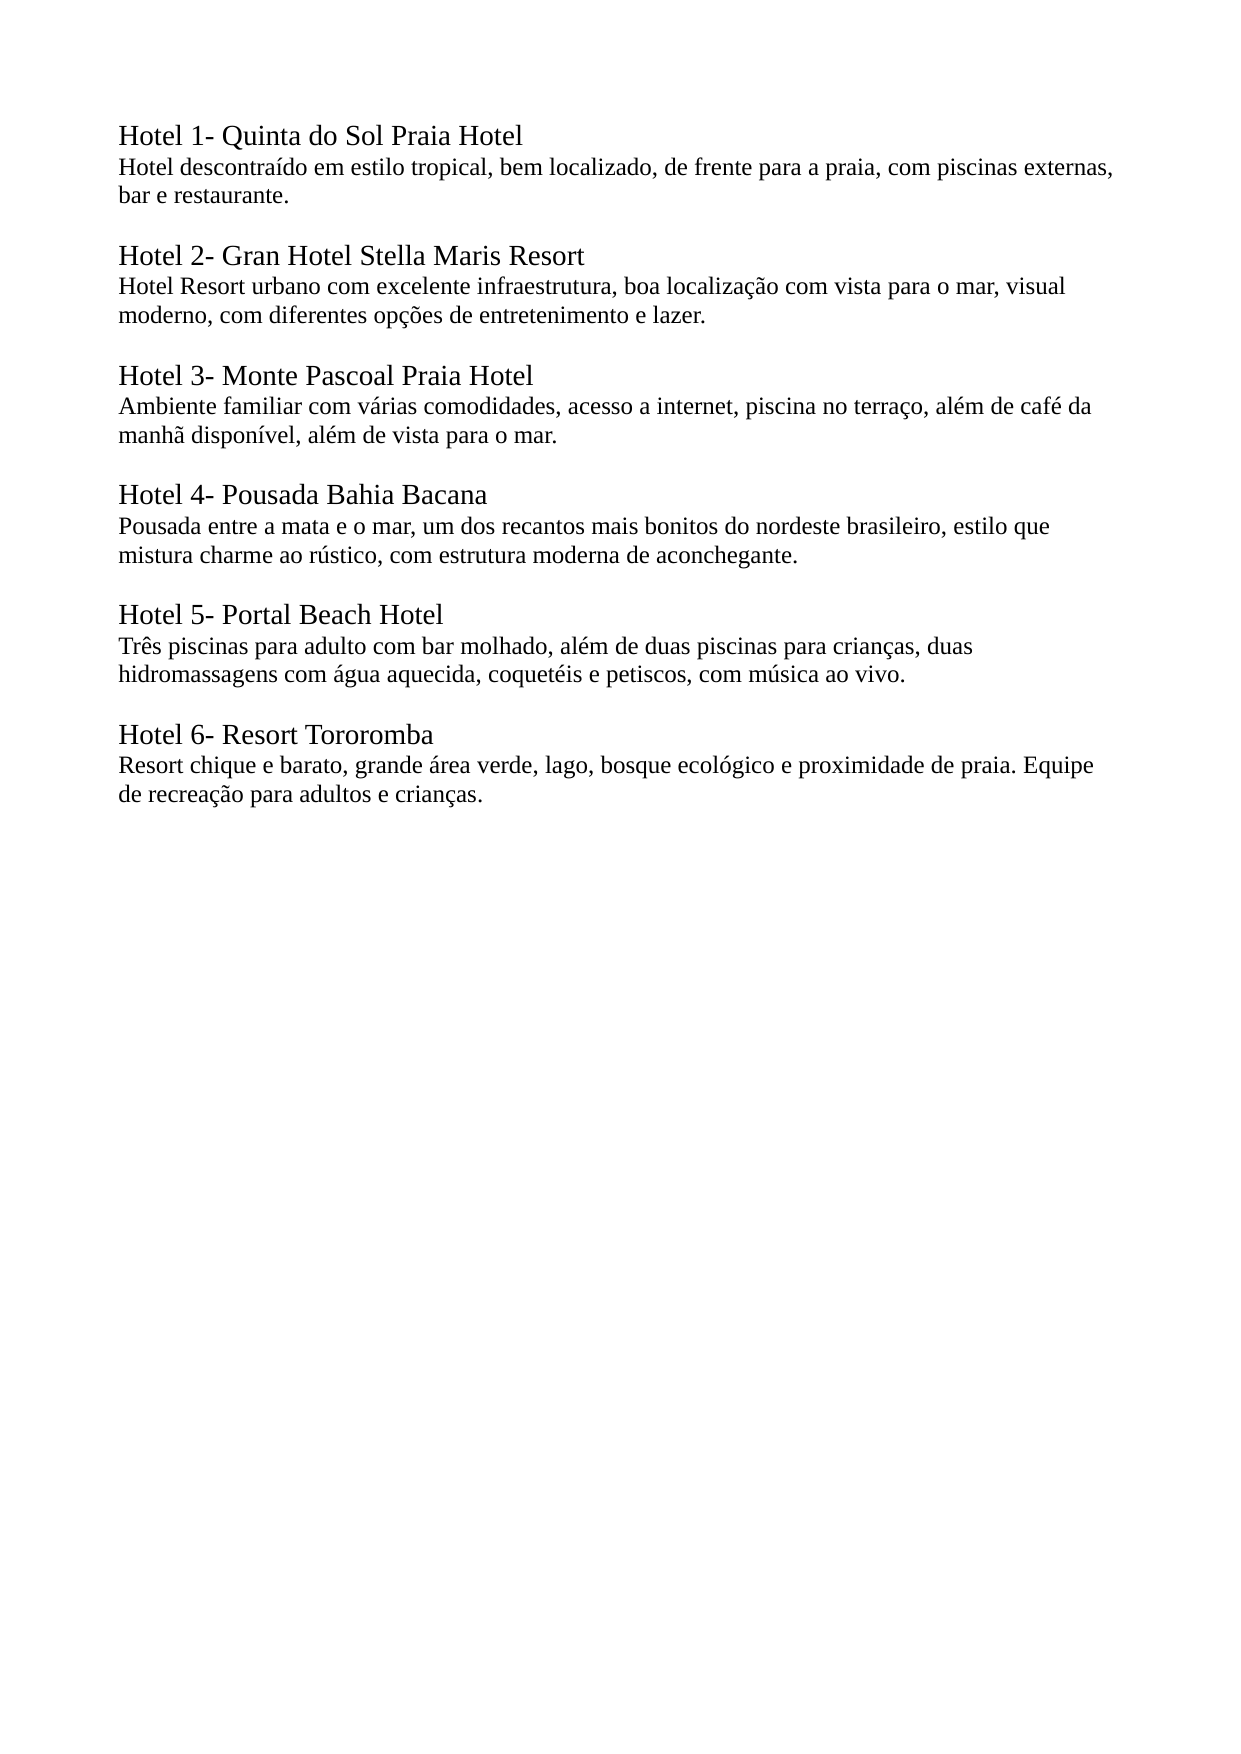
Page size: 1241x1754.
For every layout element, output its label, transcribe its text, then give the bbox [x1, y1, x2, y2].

text Três piscinas para adulto com bar molhado, além de duas piscinas para crianças, duas hidromassagens com água aquecida, coquetéis e petiscos, com música ao vivo. [118, 631, 1122, 688]
text Hotel 3- Monte Pascoal Praia Hotel [118, 358, 1122, 391]
text Hotel 2- Gran Hotel Stella Maris Resort [118, 238, 1122, 271]
text Hotel 1- Quinta do Sol Praia Hotel [118, 118, 1122, 152]
text Pousada entre a mata e o mar, um dos recantos mais bonitos do nordeste brasileiro, estilo que mistura charme ao rústico, com estrutura moderna de aconchegante. [118, 511, 1122, 568]
text Hotel Resort urbano com excelente infraestrutura, boa localização com vista para o mar, visual moderno, com diferentes opções de entretenimento e lazer. [118, 271, 1122, 329]
text Hotel 4- Pousada Bahia Bacana [118, 477, 1122, 511]
text Ambiente familiar com várias comodidades, acesso a internet, piscina no terraço, além de café da manhã disponível, além de vista para o mar. [118, 391, 1122, 449]
text Hotel descontraído em estilo tropical, bem localizado, de frente para a praia, com piscinas externas, bar e restaurante. [118, 152, 1122, 209]
text Hotel 6- Resort Tororomba [118, 717, 1122, 751]
text Hotel 5- Portal Beach Hotel [118, 597, 1122, 631]
text Resort chique e barato, grande área verde, lago, bosque ecológico e proximidade de praia. Equipe de recreação para adultos e crianças. [118, 751, 1122, 808]
